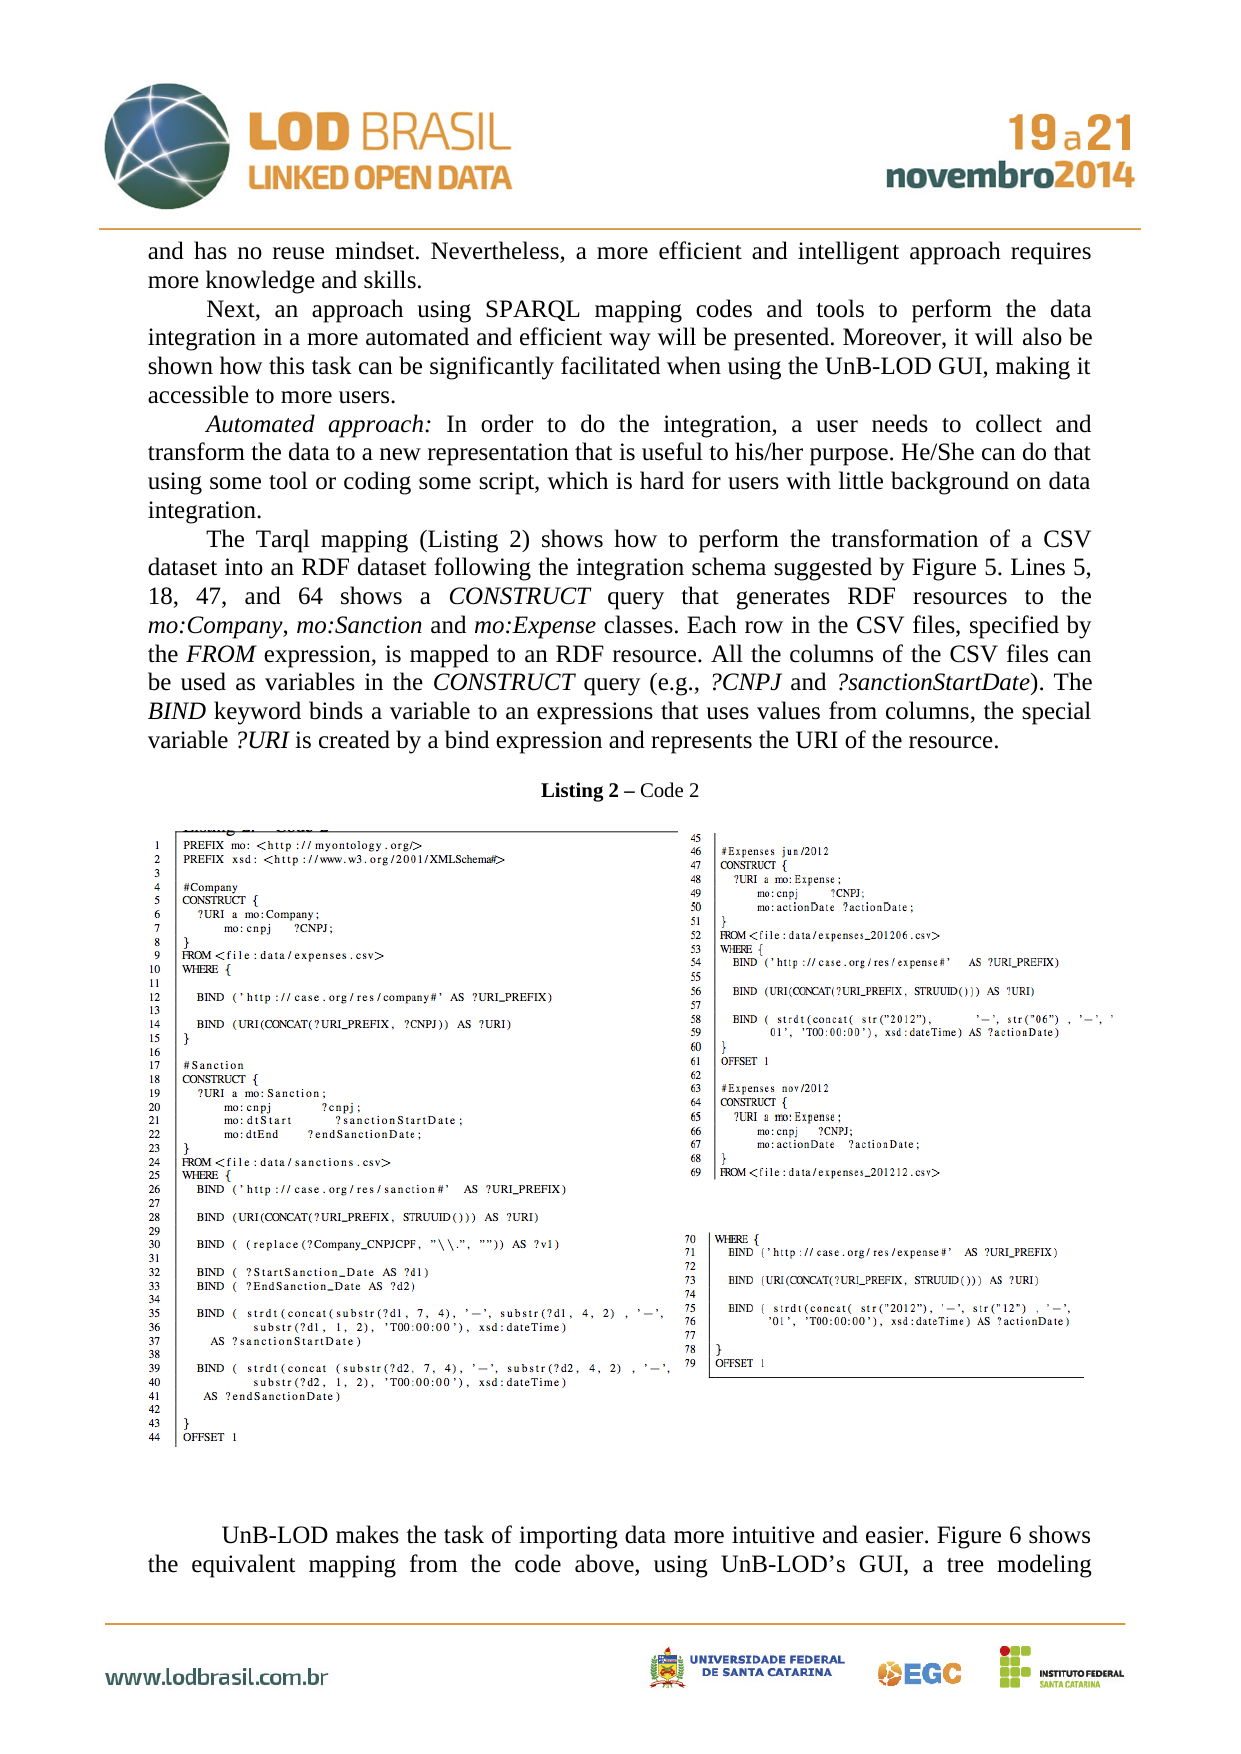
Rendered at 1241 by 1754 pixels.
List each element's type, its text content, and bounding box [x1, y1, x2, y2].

text Next, an approach using SPARQL mapping codes and tools to perform the data integration in a more automated and efficient way will be presented. Moreover, it will also be shown how this task can be significantly facilitated when using the UnB-LOD GUI, making it accessible to more users. [148, 294, 1092, 409]
text The Tarql mapping (Listing 2) shows how to perform the transformation of a CSV dataset into an RDF dataset following the integration schema suggested by Figure 5. Lines 5, 18, 47, and 64 shows a CONSTRUCT query that generates RDF resources to the mo:Company, mo:Sanction and mo:Expense classes. Each row in the CSV files, specified by the FROM expression, is mapped to an RDF resource. All the columns of the CSV files can be used as variables in the CONSTRUCT query (e.g., ?CNPJ and ?sanctionStartDate). The BIND keyword binds a variable to an expressions that uses values from columns, the special variable ?URI is created by a bind expression and represents the URI of the resource. [148, 524, 1092, 754]
text and has no reuse mindset. Nevertheless, a more efficient and intelligent approach requires more knowledge and skills. [148, 236, 1092, 294]
picture [105, 1623, 1135, 1701]
text Automated approach: In order to do the integration, a user needs to collect and transform the data to a new representation that is useful to his/her purpose. He/She can do that using some tool or coding some script, which is hard for users with little background on data integration. [148, 409, 1092, 524]
picture [687, 833, 1134, 1187]
text Listing 2 – Code 2 [148, 778, 1092, 802]
picture [93, 73, 1147, 234]
picture [148, 830, 1084, 1447]
text UnB-LOD makes the task of importing data more intuitive and easier. Figure 6 shows the equivalent mapping from the code above, using UnB-LOD’s GUI, a tree modeling [148, 1521, 1092, 1578]
